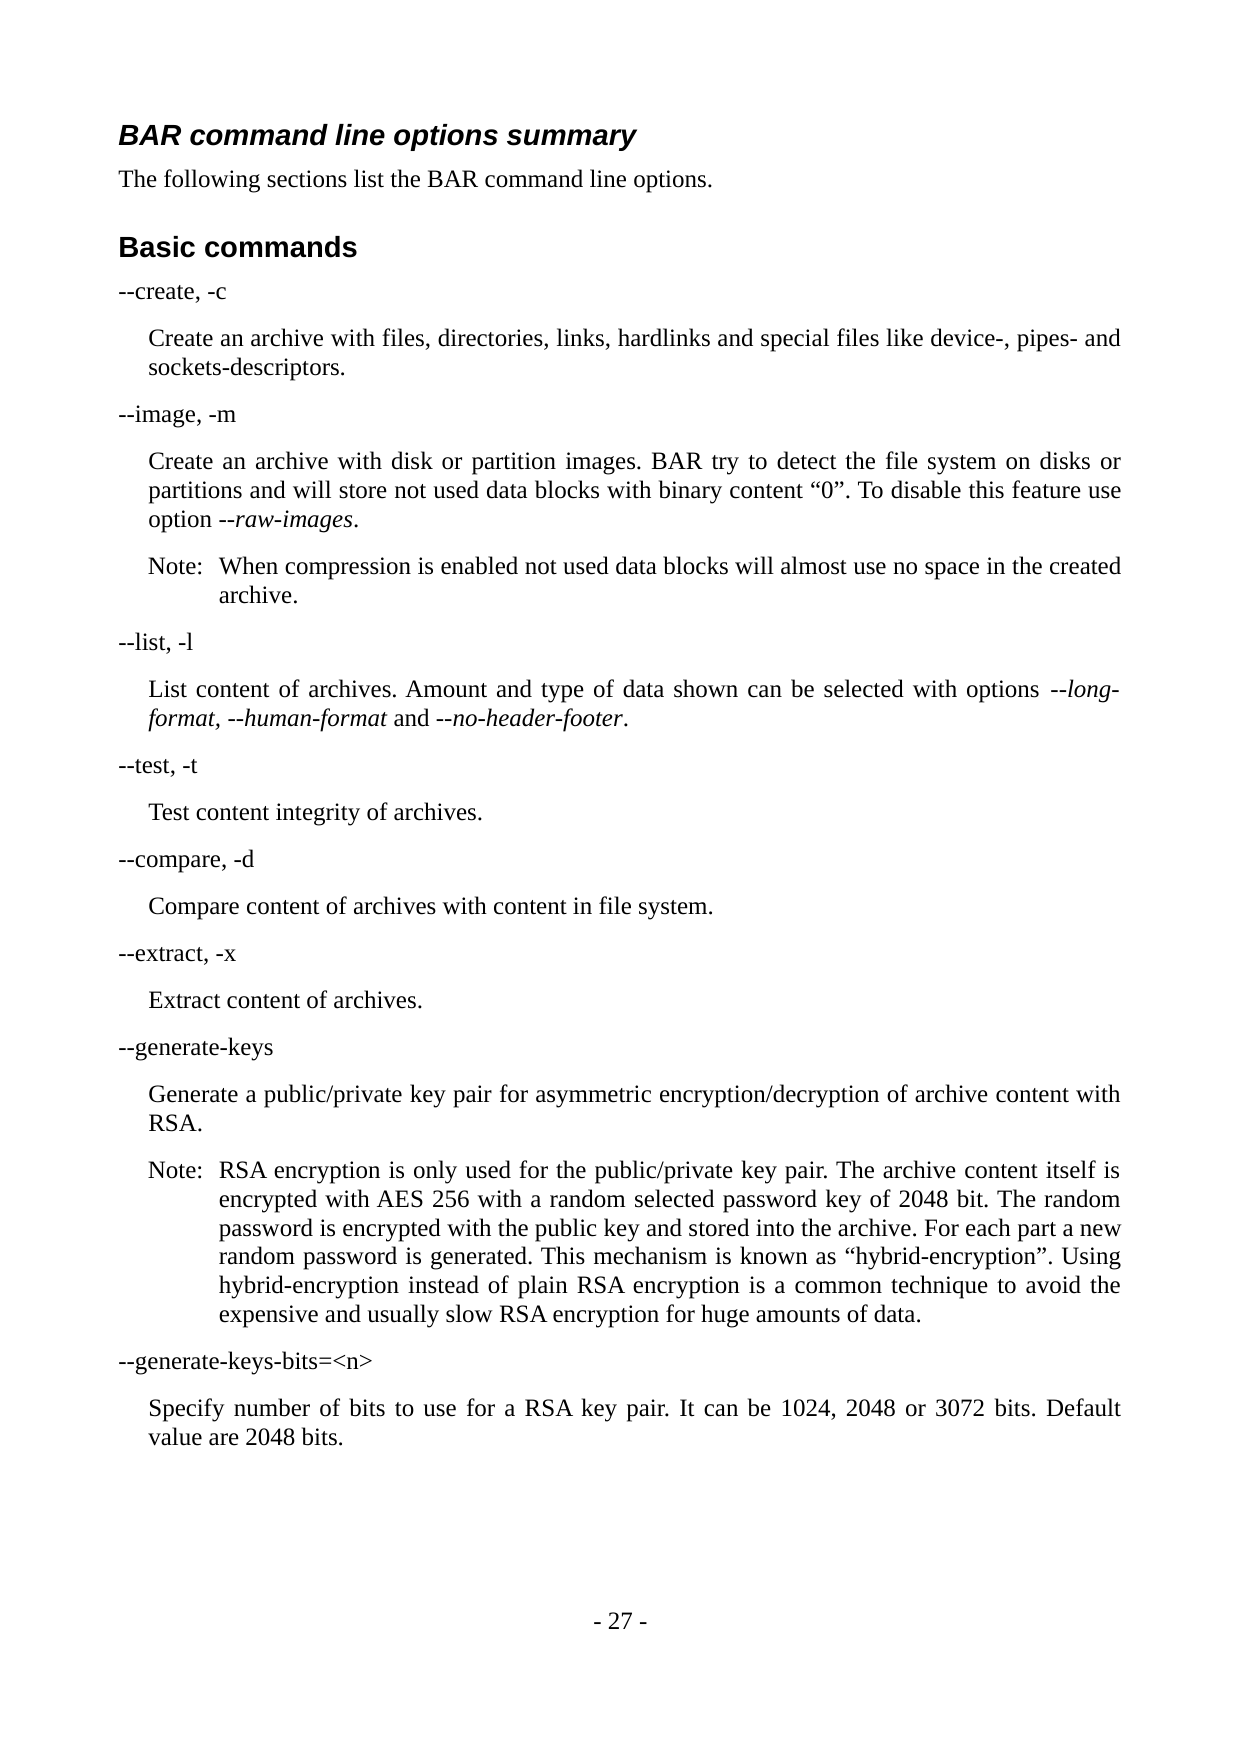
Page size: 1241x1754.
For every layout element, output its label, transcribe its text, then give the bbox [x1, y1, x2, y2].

title --create, -c [118, 276, 1122, 305]
text Note: RSA encryption is only used for the public/private key pair. The archive content itself is encrypted with AES 256 with a random selected password key of 2048 bit. The random password is encrypted with the public key and stored into the archive. For each part a new random password is generated. This mechanism is known as “hybrid-encryption”. Using hybrid-encryption instead of plain RSA encryption is a common technique to avoid the expensive and usually slow RSA encryption for huge amounts of data. [148, 1155, 1122, 1328]
title --test, -t [118, 750, 1122, 778]
text Specify number of bits to use for a RSA key pair. It can be 1024, 2048 or 3072 bits. Default value are 2048 bits. [148, 1393, 1122, 1451]
title --image, -m [118, 399, 1122, 428]
title --extract, -x [118, 938, 1122, 967]
text Create an archive with files, directories, links, hardlinks and special files like device-, pipes- and sockets-descriptors. [148, 323, 1122, 381]
title --list, -l [118, 627, 1122, 656]
title --compare, -d [118, 844, 1122, 873]
subtitle BAR command line options summary [118, 118, 1122, 152]
subtitle Basic commands [118, 230, 1122, 264]
title --generate-keys [118, 1032, 1122, 1061]
text Create an archive with disk or partition images. BAR try to detect the file system on disks or partitions and will store not used data blocks with binary content “0”. To disable this feature use option ‑‑raw-images. [148, 446, 1122, 533]
text Note: When compression is enabled not used data blocks will almost use no space in the created archive. [148, 551, 1122, 608]
title --generate-keys-bits=<n> [118, 1346, 1122, 1375]
text List content of archives. Amount and type of data shown can be selected with options ‑‑long-format, ‑‑human-format and ‑‑no-header-footer. [148, 674, 1122, 731]
text The following sections list the BAR command line options. [118, 164, 1122, 193]
text Compare content of archives with content in file system. [148, 891, 1122, 920]
text Generate a public/private key pair for asymmetric encryption/decryption of archive content with RSA. [148, 1079, 1122, 1137]
text Extract content of archives. [148, 985, 1122, 1014]
text Test content integrity of archives. [148, 797, 1122, 826]
